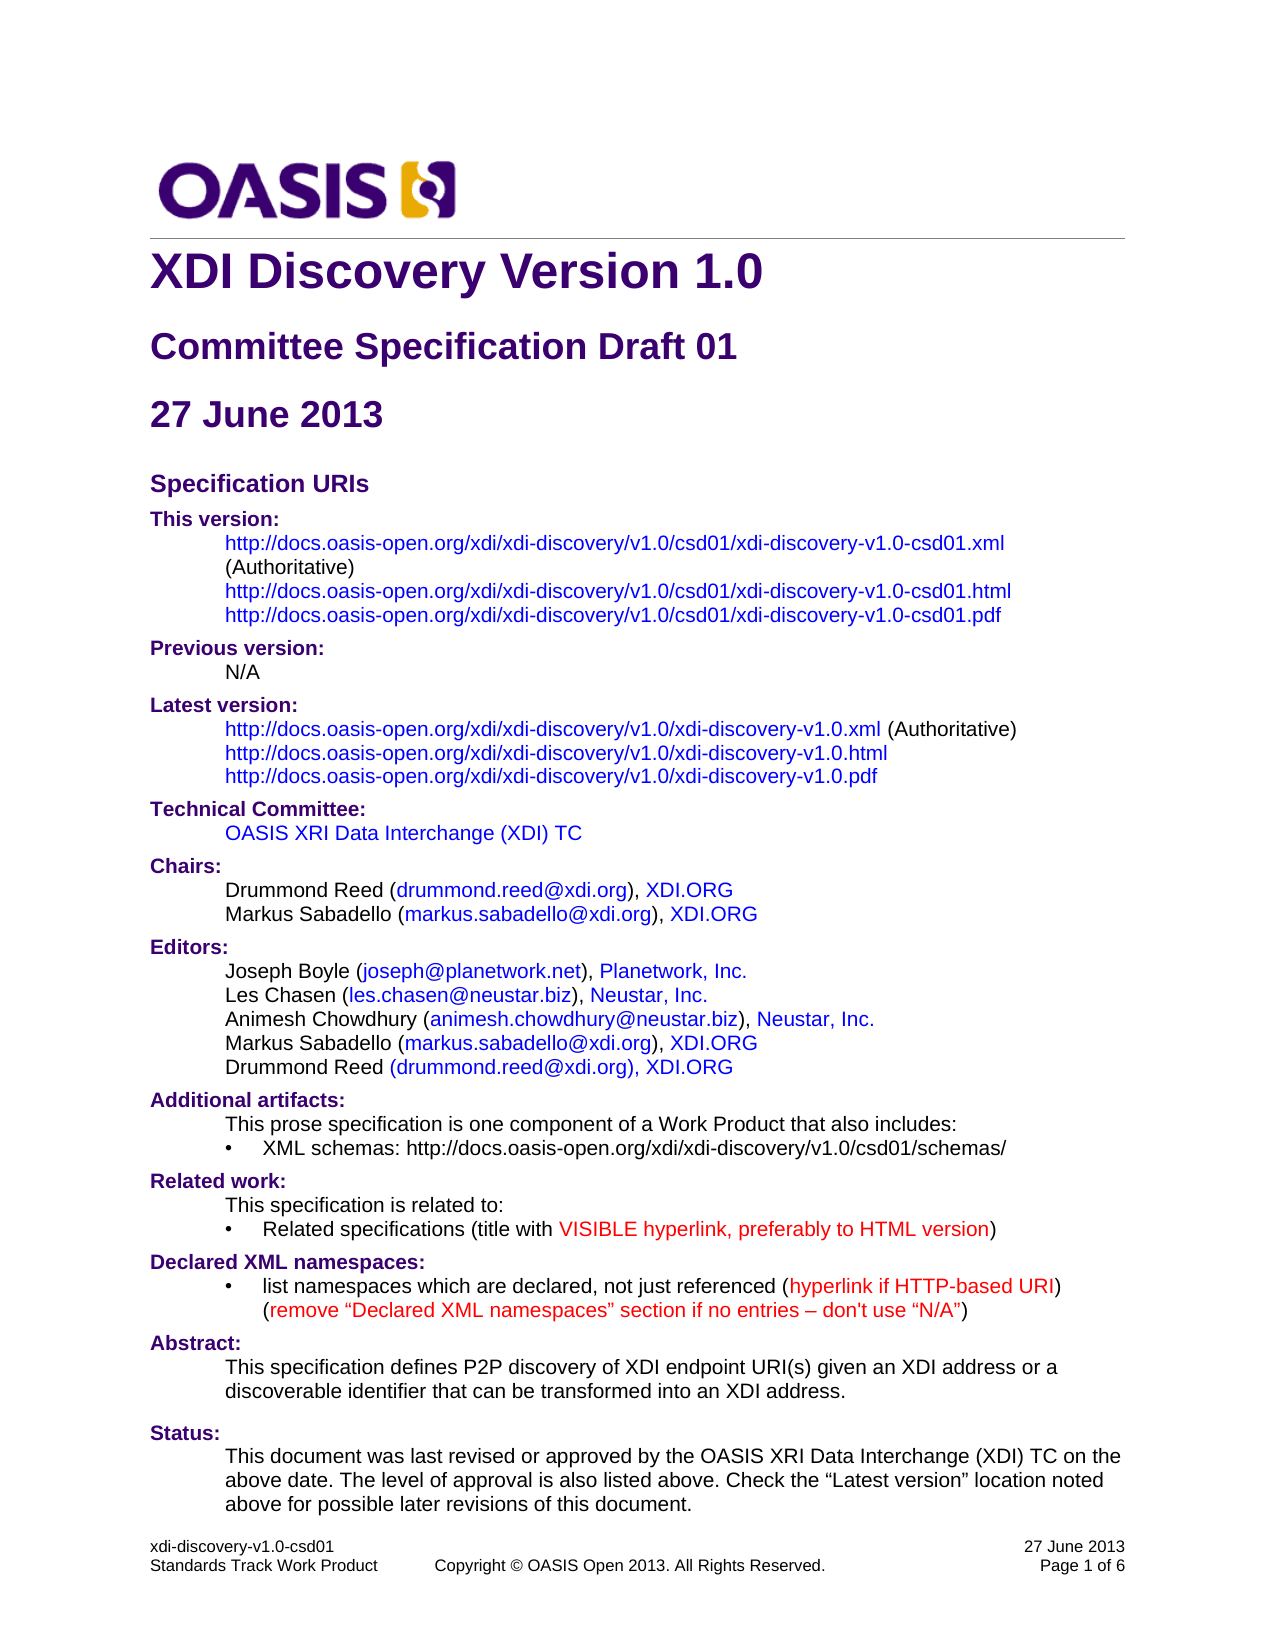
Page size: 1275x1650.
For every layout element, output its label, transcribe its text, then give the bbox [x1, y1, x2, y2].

subtitle 27 June 2013 [150, 392, 1125, 435]
title Technical Committee: [150, 797, 1125, 821]
title Status: [150, 1420, 1125, 1444]
text Markus Sabadello (markus.sabadello@xdi.org), XDI.ORG [225, 1031, 1125, 1055]
title http://docs.oasis-open.org/xdi/xdi-discovery/v1.0/csd01/xdi-discovery-v1.0-csd01.html [225, 579, 1125, 603]
title This specification is related to: [225, 1193, 1125, 1217]
title http://docs.oasis-open.org/xdi/xdi-discovery/v1.0/csd01/xdi-discovery-v1.0-csd01.xml (Authoritative) [225, 531, 1125, 579]
title Related work: [150, 1169, 1125, 1193]
title Drummond Reed (drummond.reed@xdi.org), XDI.ORG [225, 878, 1125, 902]
title Editors: [150, 935, 1125, 959]
text This specification defines P2P discovery of XDI endpoint URI(s) given an XDI address or a discoverable identifier that can be transformed into an XDI address. [225, 1354, 1125, 1402]
title N/A [225, 659, 1125, 683]
title This prose specification is one component of a Work Product that also includes: [225, 1112, 1125, 1136]
title OASIS XRI Data Interchange (XDI) TC [225, 821, 1125, 845]
title Abstract: [150, 1331, 1125, 1354]
title Specification URIs [150, 469, 1125, 498]
list Related specifications (title with VISIBLE hyperlink, preferably to HTML version) [225, 1217, 1125, 1241]
title Markus Sabadello (markus.sabadello@xdi.org), XDI.ORG [225, 902, 1125, 926]
title Declared XML namespaces: [150, 1249, 1125, 1273]
title http://docs.oasis-open.org/xdi/xdi-discovery/v1.0/xdi-discovery-v1.0.pdf [225, 764, 1125, 788]
title Les Chasen (les.chasen@neustar.biz), Neustar, Inc. [225, 983, 1125, 1007]
picture [150, 145, 468, 230]
title Additional artifacts: [150, 1088, 1125, 1112]
title Chairs: [150, 854, 1125, 878]
title Joseph Boyle (joseph@planetwork.net), Planetwork, Inc. [225, 959, 1125, 983]
title Drummond Reed (drummond.reed@xdi.org), XDI.ORG [225, 1055, 1125, 1079]
title http://docs.oasis-open.org/xdi/xdi-discovery/v1.0/csd01/xdi-discovery-v1.0-csd01.pdf [225, 603, 1125, 627]
title Latest version: [150, 692, 1125, 716]
title http://docs.oasis-open.org/xdi/xdi-discovery/v1.0/xdi-discovery-v1.0.xml (Authoritative) [225, 716, 1125, 740]
list XML schemas: http://docs.oasis-open.org/xdi/xdi-discovery/v1.0/csd01/schemas/ [225, 1136, 1125, 1160]
text This document was last revised or approved by the OASIS XRI Data Interchange (XDI) TC on the above date. The level of approval is also listed above. Check the “Latest version” location noted above for possible later revisions of this document. [225, 1444, 1125, 1516]
title Animesh Chowdhury (animesh.chowdhury@neustar.biz), Neustar, Inc. [225, 1007, 1125, 1031]
title This version: [150, 507, 1125, 531]
title XDI Discovery Version 1.0 [150, 239, 1125, 299]
list list namespaces which are declared, not just referenced (hyperlink if HTTP-based URI) (remove “Declared XML namespaces” section if no entries – don't use “N/A”) [225, 1273, 1125, 1322]
title http://docs.oasis-open.org/xdi/xdi-discovery/v1.0/xdi-discovery-v1.0.html [225, 740, 1125, 764]
title Previous version: [150, 636, 1125, 659]
subtitle Committee Specification Draft 01 [150, 324, 1125, 367]
